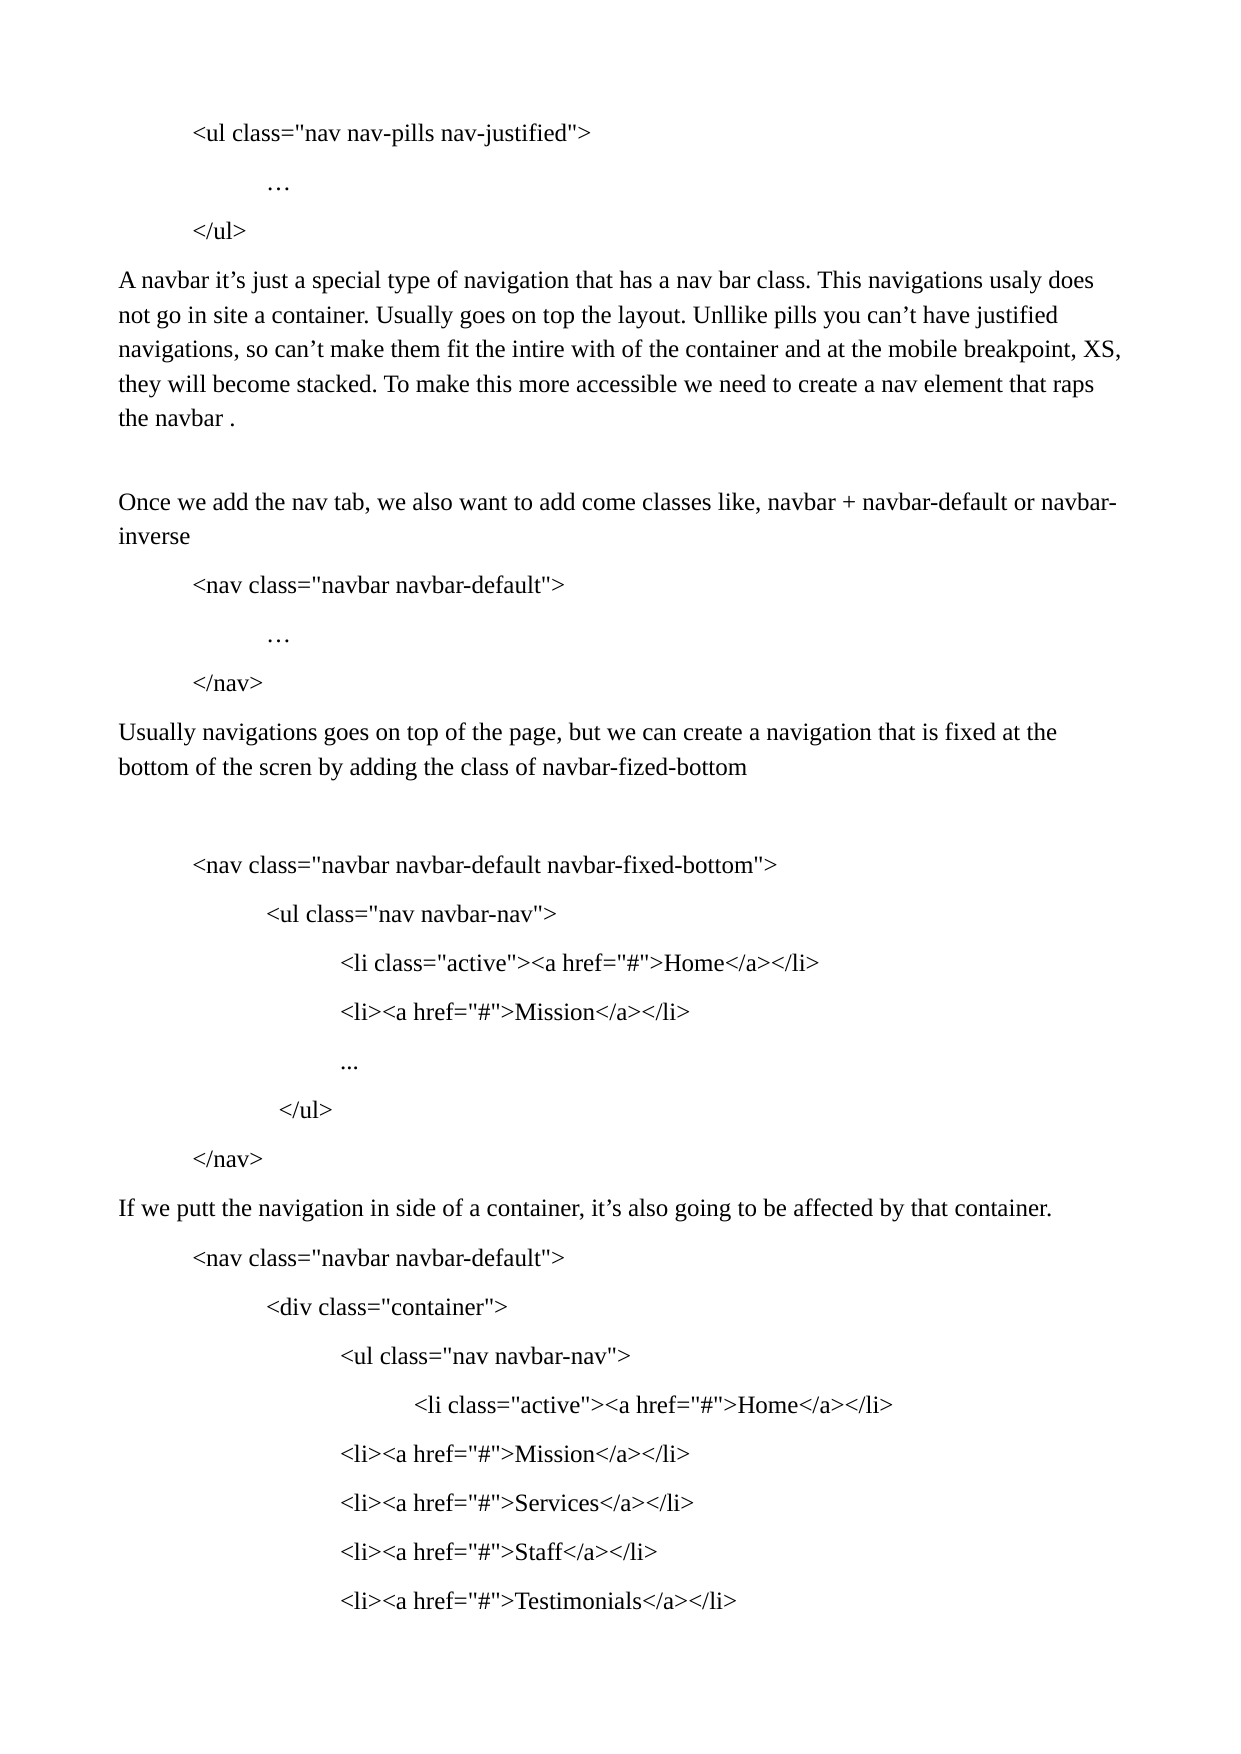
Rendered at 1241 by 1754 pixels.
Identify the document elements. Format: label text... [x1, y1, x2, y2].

text Usually navigations goes on top of the page, but we can create a navigation that is fixed at the bottom of the scren by adding the class of navbar-fized-bottom [118, 717, 1122, 781]
text A navbar it’s just a special type of navigation that has a nav bar class. This navigations usaly does not go in site a container. Usually goes on top the layout. Unllike pills you can’t have justified navigations, so can’t make them fit the intire with of the container and at the mobile breakpoint, XS, they will become stacked. To make this more accessible we need to create a nav element that raps the navbar . [118, 265, 1122, 432]
text If we putt the navigation in side of a container, it’s also going to be affected by that container. [118, 1193, 1122, 1222]
text <nav class="navbar navbar-default"> [118, 570, 1122, 599]
text <li><a href="#">Mission</a></li> [118, 997, 1122, 1026]
text <li class="active"><a href="#">Home</a></li> [118, 948, 1122, 977]
text <div class="container"> [118, 1292, 1122, 1320]
text Once we add the nav tab, we also want to add come classes like, navbar + navbar-default or navbar-inverse [118, 452, 1122, 550]
text <li><a href="#">Staff</a></li> [118, 1537, 1122, 1566]
text ... [118, 1046, 1122, 1075]
text <li><a href="#">Testimonials</a></li> [118, 1586, 1122, 1615]
text <li><a href="#">Mission</a></li> [118, 1439, 1122, 1468]
text <nav class="navbar navbar-default navbar-fixed-bottom"> [118, 850, 1122, 879]
text <li><a href="#">Services</a></li> [118, 1488, 1122, 1517]
text <nav class="navbar navbar-default"> [118, 1243, 1122, 1271]
text <ul class="nav navbar-nav"> [118, 899, 1122, 928]
text </ul> [118, 1095, 1122, 1124]
text … [118, 619, 1122, 648]
text </nav> [118, 1144, 1122, 1173]
text </ul> [118, 216, 1122, 245]
text <ul class="nav nav-pills nav-justified"> [118, 118, 1122, 147]
text <li class="active"><a href="#">Home</a></li> [118, 1390, 1122, 1418]
text </nav> [118, 668, 1122, 697]
text <ul class="nav navbar-nav"> [118, 1341, 1122, 1369]
text … [118, 167, 1122, 196]
